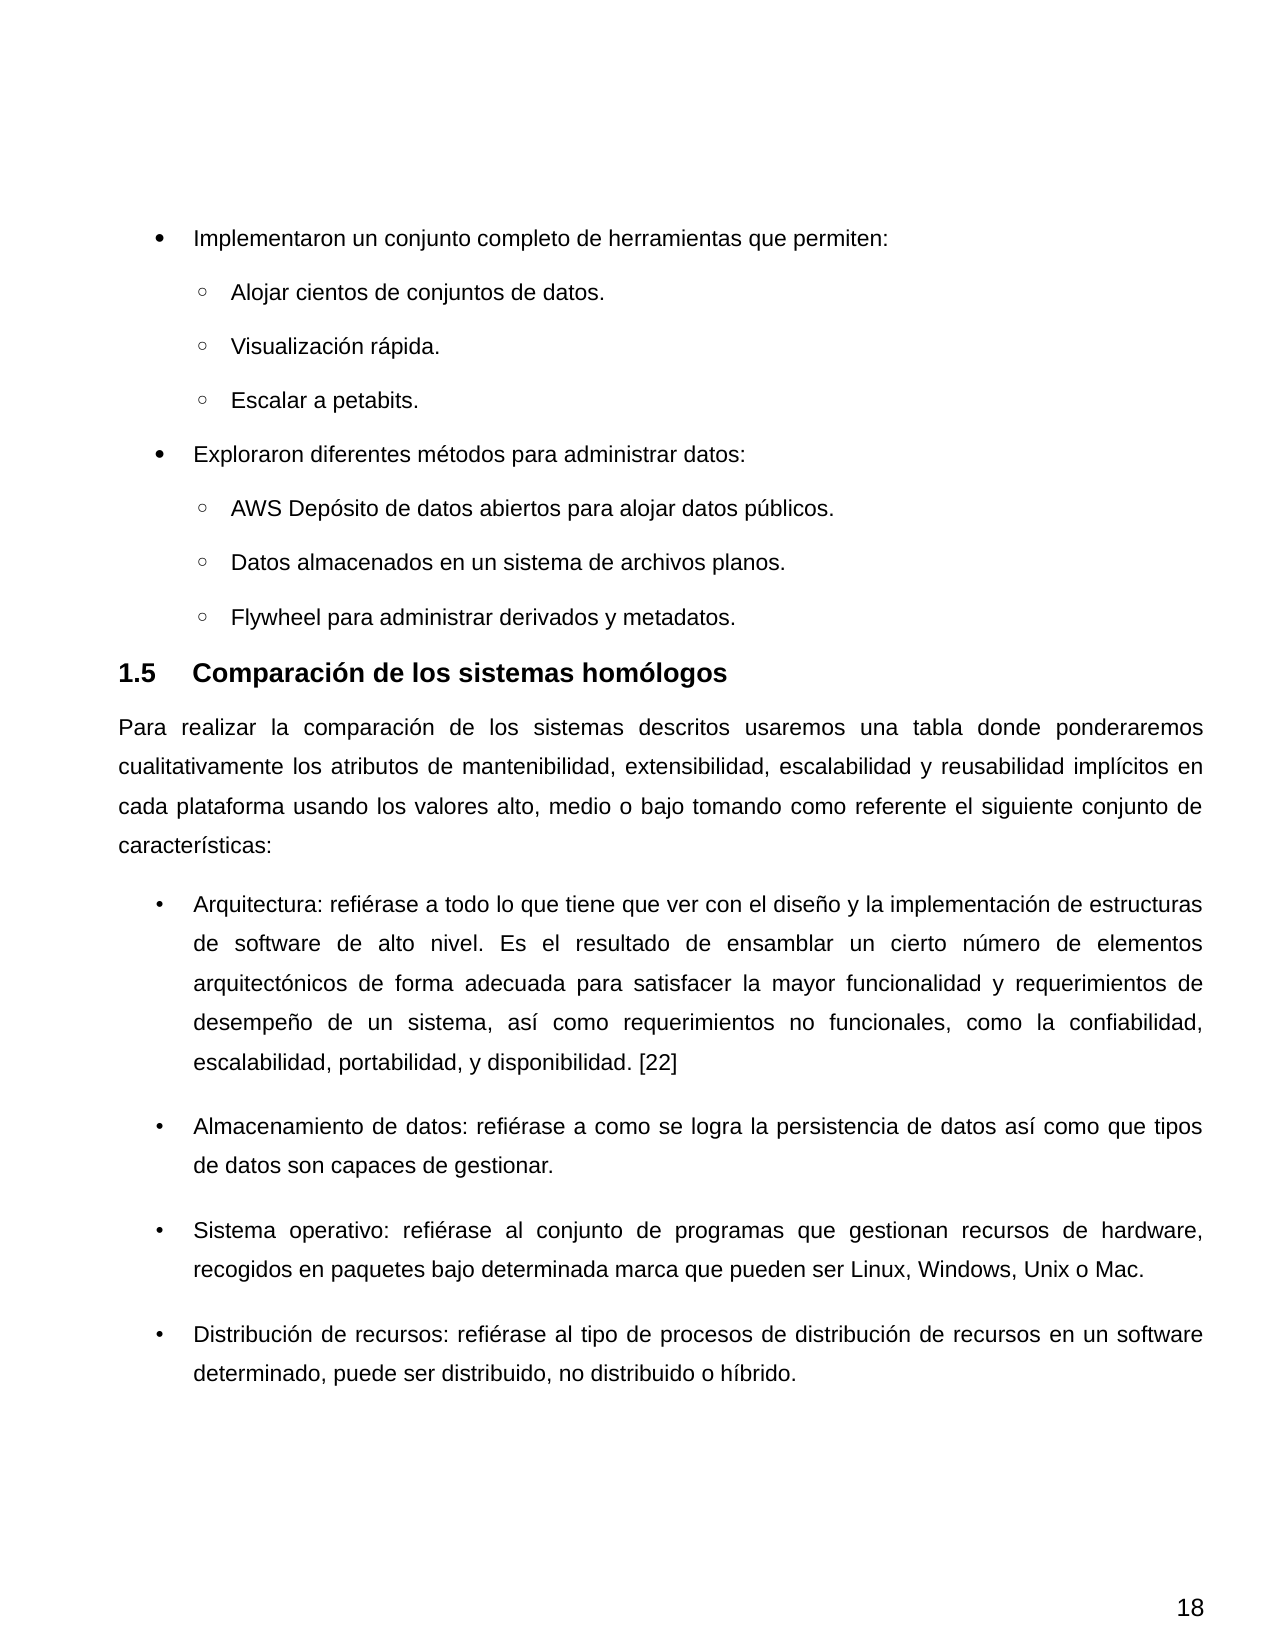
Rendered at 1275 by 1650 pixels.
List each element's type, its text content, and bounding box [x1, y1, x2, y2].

list Distribución de recursos: refiérase al tipo de procesos de distribución de recursos en un software determinado, puede ser distribuido, no distribuido o híbrido. [156, 1321, 1204, 1387]
list Almacenamiento de datos: refiérase a como se logra la persistencia de datos así como que tipos de datos son capaces de gestionar. [156, 1113, 1204, 1179]
list Alojar cientos de conjuntos de datos. [193, 279, 1204, 305]
list Sistema operativo: refiérase al conjunto de programas que gestionan recursos de hardware, recogidos en paquetes bajo determinada marca que pueden ser Linux, Windows, Unix o Mac. [156, 1217, 1204, 1283]
text Para realizar la comparación de los sistemas descritos usaremos una tabla donde ponderaremos cualitativamente los atributos de mantenibilidad, extensibilidad, escalabilidad y reusabilidad implícitos en cada plataforma usando los valores alto, medio o bajo tomando como referente el siguiente conjunto de características: [118, 714, 1204, 858]
list Datos almacenados en un sistema de archivos planos. [193, 549, 1204, 576]
list AWS Depósito de datos abiertos para alojar datos públicos. [193, 495, 1204, 522]
list Implementaron un conjunto completo de herramientas que permiten: [156, 225, 1204, 251]
list Escalar a petabits. [193, 387, 1204, 413]
list Visualización rápida. [193, 333, 1204, 359]
list Flywheel para administrar derivados y metadatos. [193, 603, 1204, 630]
list Arquitectura: refiérase a todo lo que tiene que ver con el diseño y la implementación de estructuras de software de alto nivel. Es el resultado de ensamblar un cierto número de elementos arquitectónicos de forma adecuada para satisfacer la mayor funcionalidad y requerimientos de desempeño de un sistema, así como requerimientos no funcionales, como la confiabilidad, escalabilidad, portabilidad, y disponibilidad. [22] [156, 891, 1204, 1075]
list Exploraron diferentes métodos para administrar datos: [156, 441, 1204, 468]
subtitle Comparación de los sistemas homólogos [118, 657, 1204, 689]
